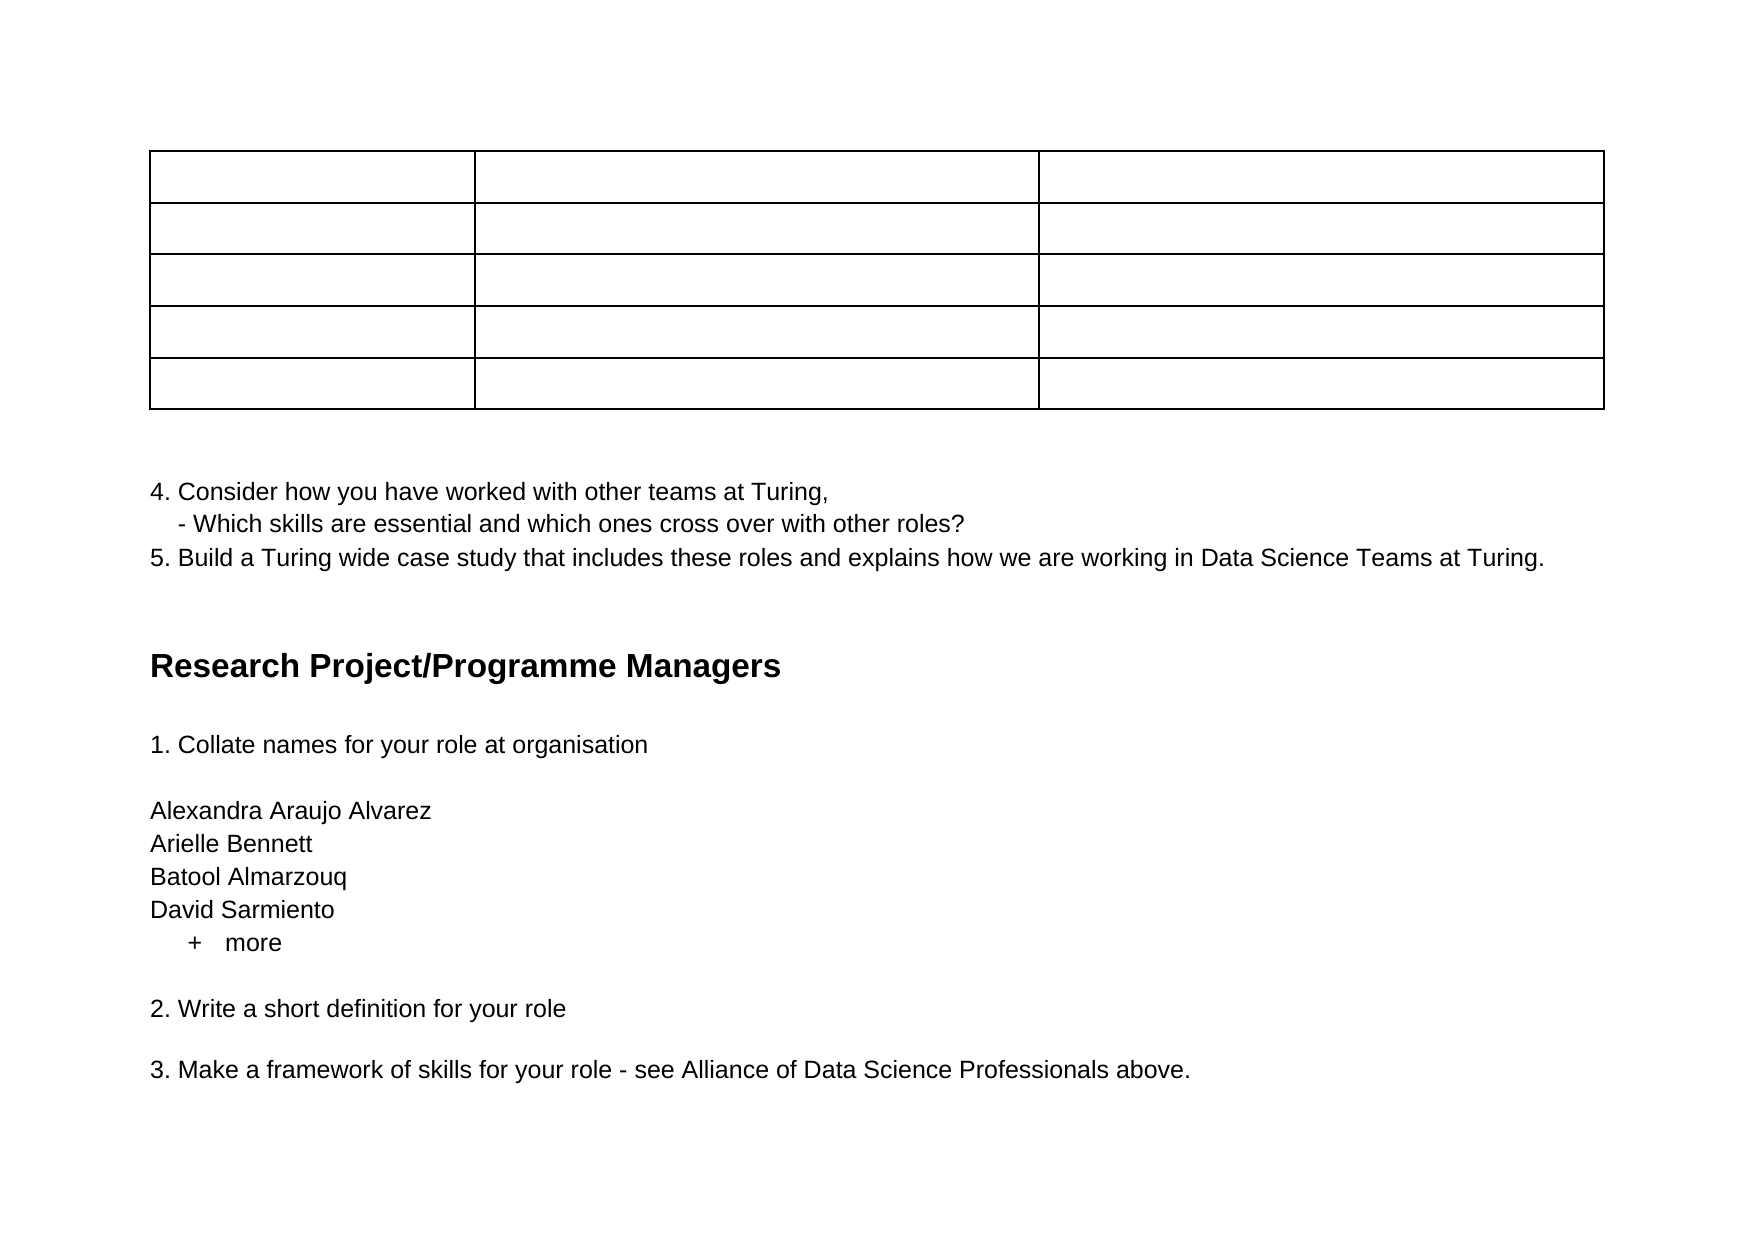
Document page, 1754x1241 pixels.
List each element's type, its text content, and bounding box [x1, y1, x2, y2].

text 3. Make a framework of skills for your role - see Alliance of Data Science Professionals above. [150, 1055, 1604, 1083]
table_cell [476, 307, 1038, 357]
table_cell [1040, 152, 1603, 202]
text 5. Build a Turing wide case study that includes these roles and explains how we are working in Data Science Teams at Turing. [150, 542, 1604, 571]
subtitle Research Project/Programme Managers [150, 646, 1604, 684]
table_cell [476, 255, 1038, 305]
table_cell [1040, 307, 1603, 357]
text - Which skills are essential and which ones cross over with other roles? [150, 509, 1604, 538]
table_cell [1040, 204, 1603, 253]
table_cell [151, 255, 474, 305]
table_cell [151, 359, 474, 408]
text Batool Almarzouq [150, 862, 1604, 891]
table_cell [151, 152, 474, 202]
table_cell [151, 204, 474, 253]
table_cell [476, 204, 1038, 253]
text 1. Collate names for your role at organisation [150, 730, 1604, 759]
table_cell [1040, 359, 1603, 408]
table_cell [476, 152, 1038, 202]
text 4. Consider how you have worked with other teams at Turing, [150, 476, 1604, 505]
text 2. Write a short definition for your role [150, 994, 1604, 1023]
text Arielle Bennett [150, 829, 1604, 858]
list more [187, 928, 1604, 957]
table_cell [151, 307, 474, 357]
text David Sarmiento [150, 895, 1604, 924]
table_cell [1040, 255, 1603, 305]
table_cell [476, 359, 1038, 408]
text Alexandra Araujo Alvarez [150, 796, 1604, 825]
